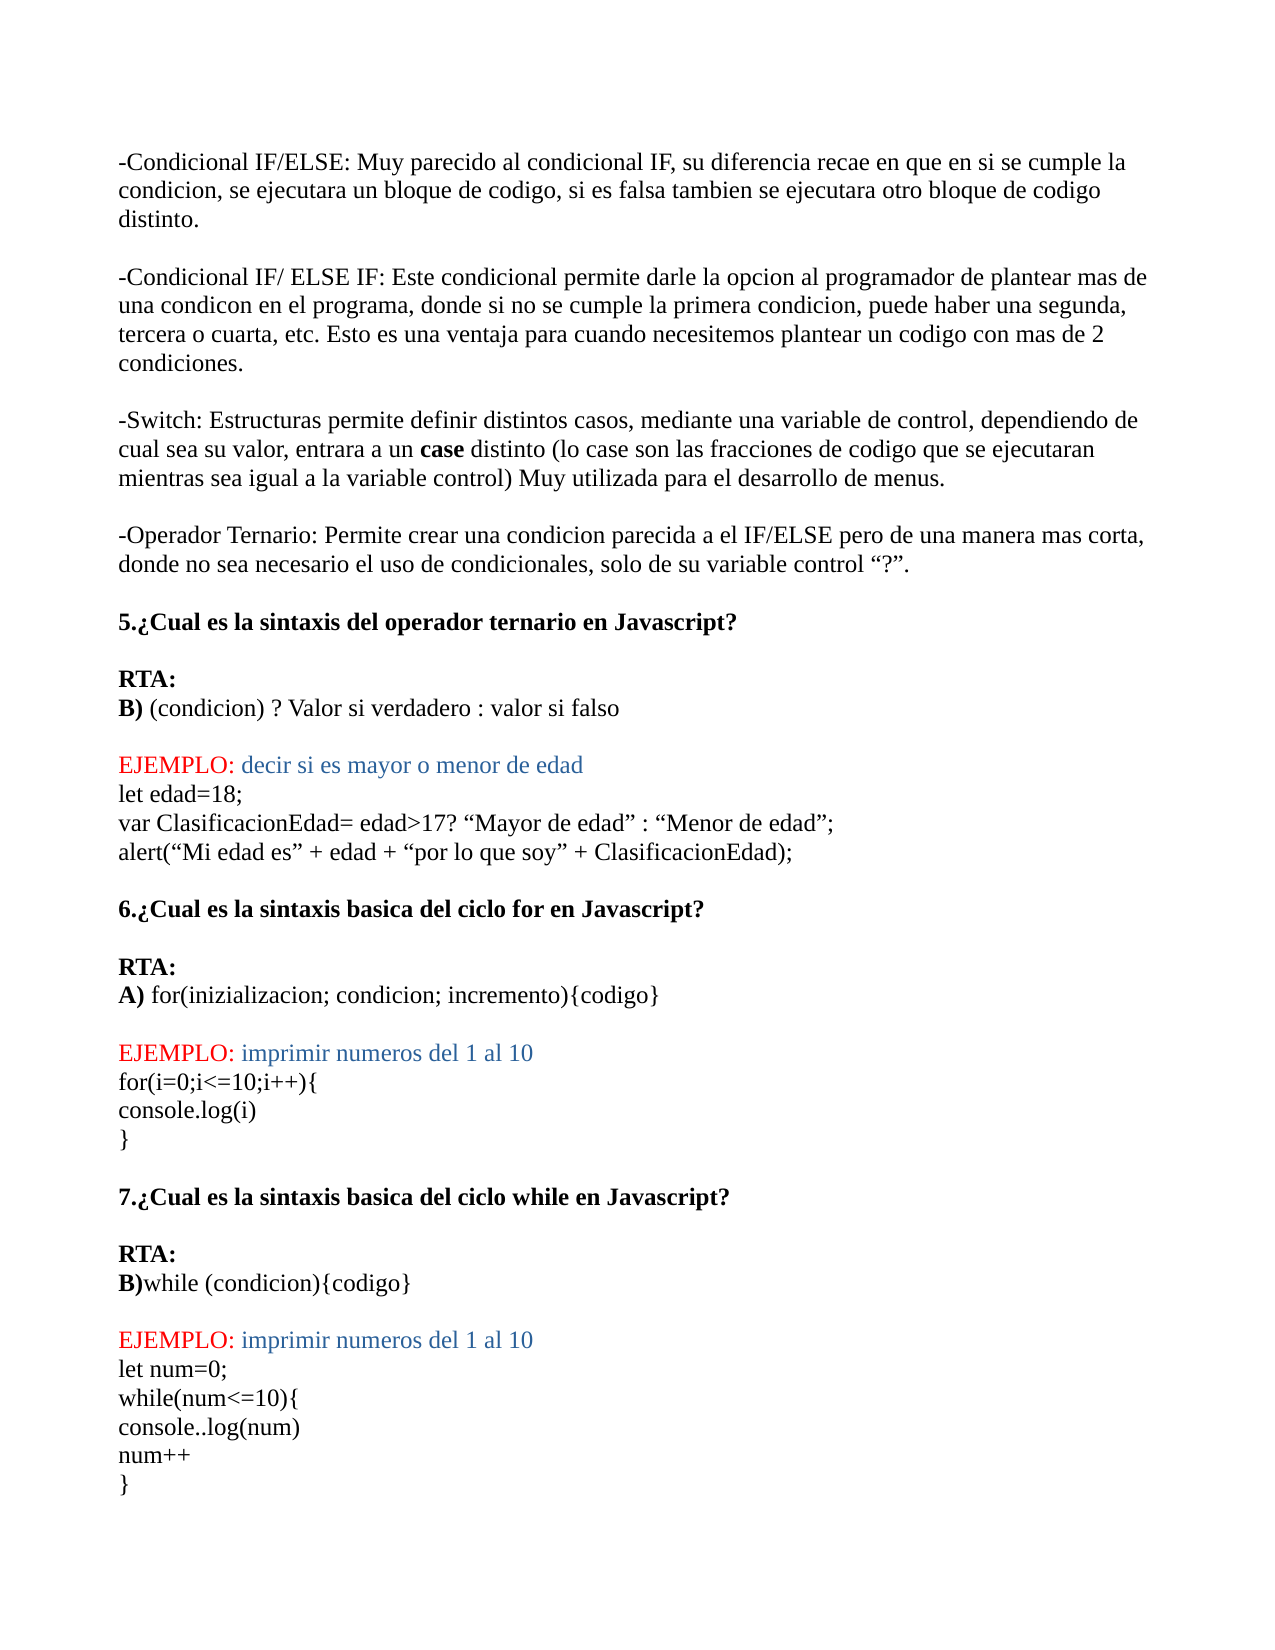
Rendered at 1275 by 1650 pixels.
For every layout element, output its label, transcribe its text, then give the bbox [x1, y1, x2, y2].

text -Switch: Estructuras permite definir distintos casos, mediante una variable de control, dependiendo de cual sea su valor, entrara a un case distinto (lo case son las fracciones de codigo que se ejecutaran mientras sea igual a la variable control) Muy utilizada para el desarrollo de menus. [118, 406, 1157, 492]
text for(i=0;i<=10;i++){ [118, 1067, 1157, 1096]
text 6.¿Cual es la sintaxis basica del ciclo for en Javascript? [118, 894, 1157, 923]
text -Condicional IF/ELSE: Muy parecido al condicional IF, su diferencia recae en que en si se cumple la condicion, se ejecutara un bloque de codigo, si es falsa tambien se ejecutara otro bloque de codigo distinto. [118, 147, 1157, 233]
text EJEMPLO: imprimir numeros del 1 al 10 [118, 1326, 1157, 1354]
text } [118, 1469, 1157, 1498]
text -Condicional IF/ ELSE IF: Este condicional permite darle la opcion al programador de plantear mas de una condicon en el programa, donde si no se cumple la primera condicion, puede haber una segunda, tercera o cuarta, etc. Esto es una ventaja para cuando necesitemos plantear un codigo con mas de 2 condiciones. [118, 262, 1157, 377]
text let edad=18; [118, 779, 1157, 808]
text } [118, 1124, 1157, 1153]
text while(num<=10){ [118, 1383, 1157, 1412]
text EJEMPLO: imprimir numeros del 1 al 10 [118, 1038, 1157, 1067]
text var ClasificacionEdad= edad>17? “Mayor de edad” : “Menor de edad”; [118, 808, 1157, 837]
text B) (condicion) ? Valor si verdadero : valor si falso [118, 693, 1157, 722]
text B)while (condicion){codigo} [118, 1268, 1157, 1297]
text console.log(i) [118, 1096, 1157, 1124]
text let num=0; [118, 1354, 1157, 1383]
text -Operador Ternario: Permite crear una condicion parecida a el IF/ELSE pero de una manera mas corta, donde no sea necesario el uso de condicionales, solo de su variable control “?”. [118, 521, 1157, 578]
text console..log(num) [118, 1412, 1157, 1441]
text EJEMPLO: decir si es mayor o menor de edad [118, 751, 1157, 779]
text 5.¿Cual es la sintaxis del operador ternario en Javascript? [118, 607, 1157, 636]
text alert(“Mi edad es” + edad + “por lo que soy” + ClasificacionEdad); [118, 837, 1157, 866]
text 7.¿Cual es la sintaxis basica del ciclo while en Javascript? [118, 1182, 1157, 1211]
text RTA: [118, 664, 1157, 693]
text A) for(inizializacion; condicion; incremento){codigo} [118, 981, 1157, 1009]
text RTA: [118, 952, 1157, 981]
text RTA: [118, 1239, 1157, 1268]
text num++ [118, 1441, 1157, 1469]
